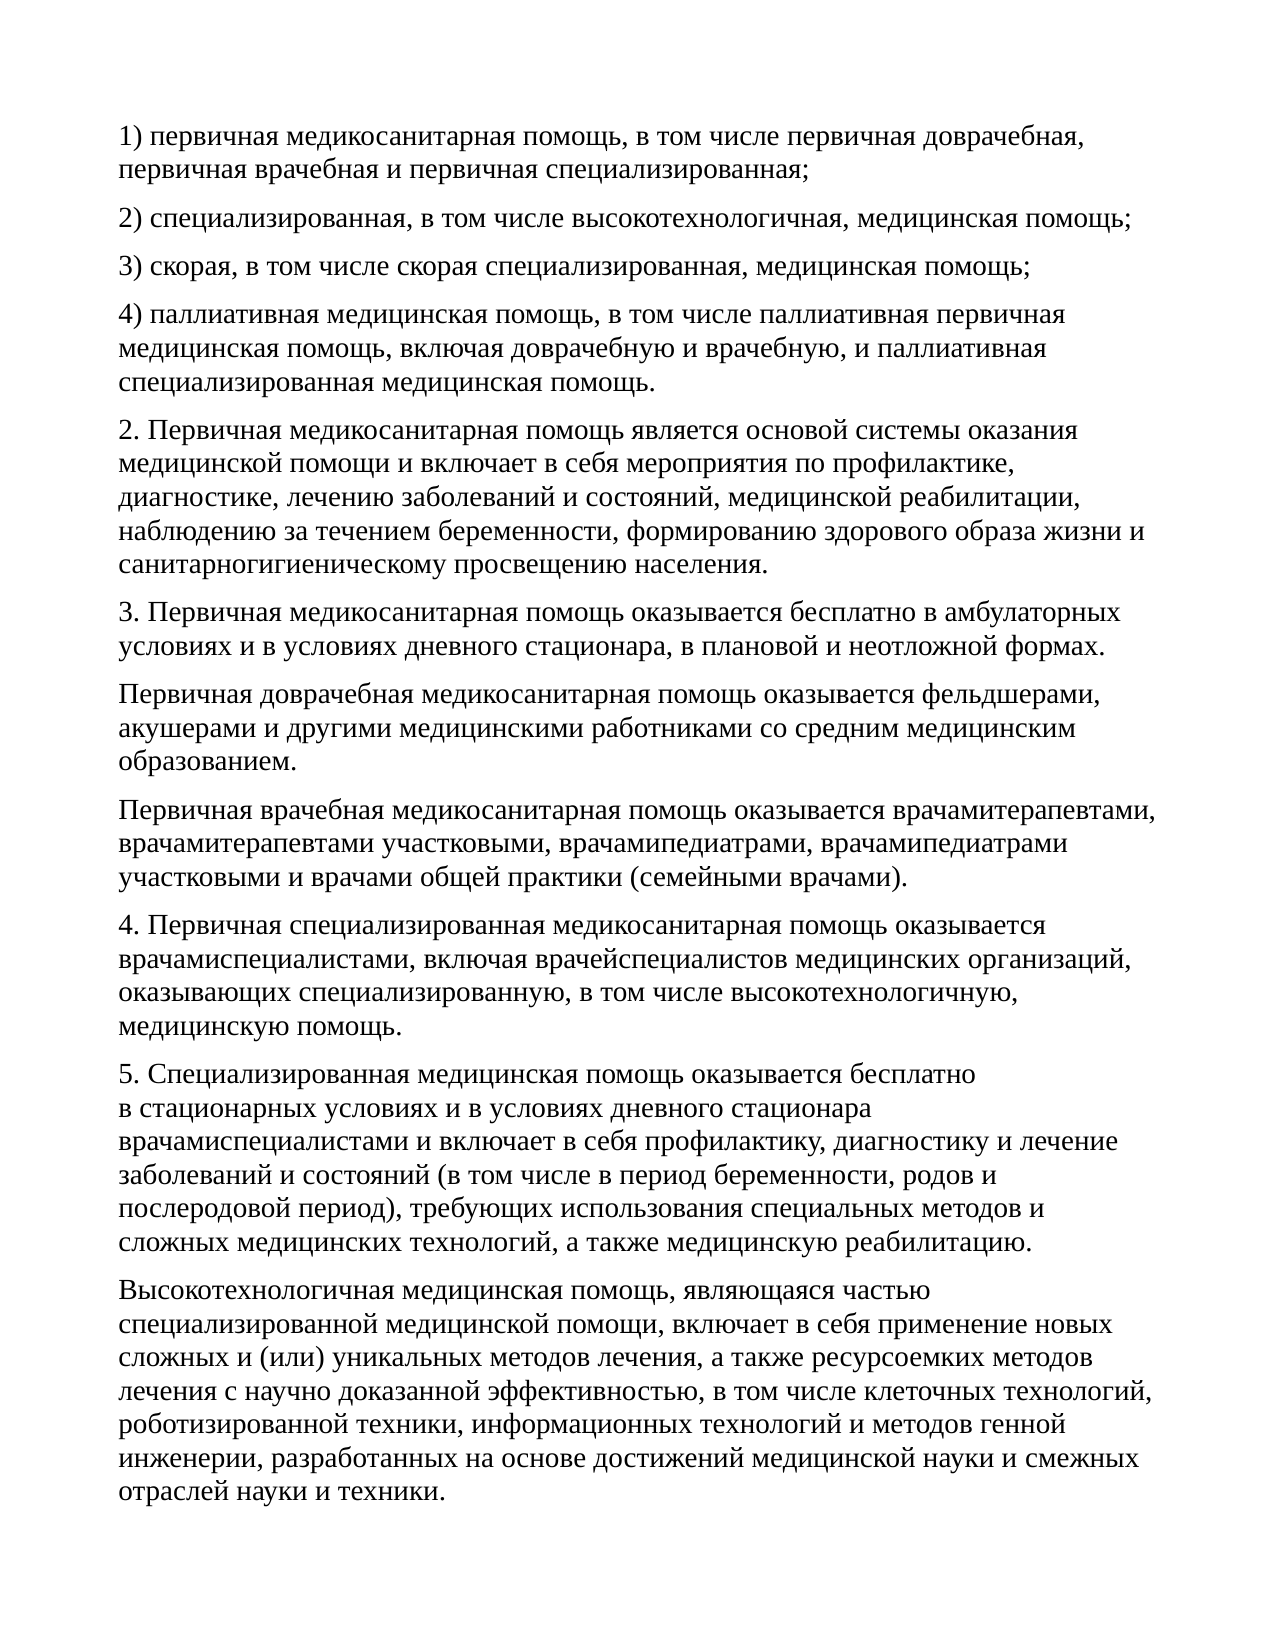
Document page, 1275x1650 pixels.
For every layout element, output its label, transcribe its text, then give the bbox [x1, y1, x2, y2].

text 2) специализированная, в том числе высокотехнологичная, медицинская помощь; [118, 200, 1157, 233]
text Высокотехнологичная медицинская помощь, являющаяся частью специализированной медицинской помощи, включает в себя применение новых сложных и (или) уникальных методов лечения, а также ресурсоемких методов лечения с научно доказанной эффективностью, в том числе клеточных технологий, роботизированной техники, информационных технологий и методов генной инженерии, разработанных на основе достижений медицинской науки и смежных отраслей науки и техники. [118, 1272, 1157, 1507]
text 5. Специализированная медицинская помощь оказывается бесплатно в стационарных условиях и в условиях дневного стационара врачамиспециалистами и включает в себя профилактику, диагностику и лечение заболеваний и состояний (в том числе в период беременности, родов и послеродовой период), требующих использования специальных методов и сложных медицинских технологий, а также медицинскую реабилитацию. [118, 1056, 1157, 1257]
text Первичная врачебная медикосанитарная помощь оказывается врачамитерапевтами, врачамитерапевтами участковыми, врачамипедиатрами, врачамипедиатрами участковыми и врачами общей практики (семейными врачами). [118, 792, 1157, 892]
text 1) первичная медикосанитарная помощь, в том числе первичная доврачебная, первичная врачебная и первичная специализированная; [118, 118, 1157, 185]
text Первичная доврачебная медикосанитарная помощь оказывается фельдшерами, акушерами и другими медицинскими работниками со средним медицинским образованием. [118, 676, 1157, 777]
text 2. Первичная медикосанитарная помощь является основой системы оказания медицинской помощи и включает в себя мероприятия по профилактике, диагностике, лечению заболеваний и состояний, медицинской реабилитации, наблюдению за течением беременности, формированию здорового образа жизни и санитарногигиеническому просвещению населения. [118, 412, 1157, 580]
text 4. Первичная специализированная медикосанитарная помощь оказывается врачамиспециалистами, включая врачейспециалистов медицинских организаций, оказывающих специализированную, в том числе высокотехнологичную, медицинскую помощь. [118, 907, 1157, 1041]
text 3. Первичная медикосанитарная помощь оказывается бесплатно в амбулаторных условиях и в условиях дневного стационара, в плановой и неотложной формах. [118, 594, 1157, 662]
text 3) скорая, в том числе скорая специализированная, медицинская помощь; [118, 248, 1157, 282]
text 4) паллиативная медицинская помощь, в том числе паллиативная первичная медицинская помощь, включая доврачебную и врачебную, и паллиативная специализированная медицинская помощь. [118, 297, 1157, 397]
